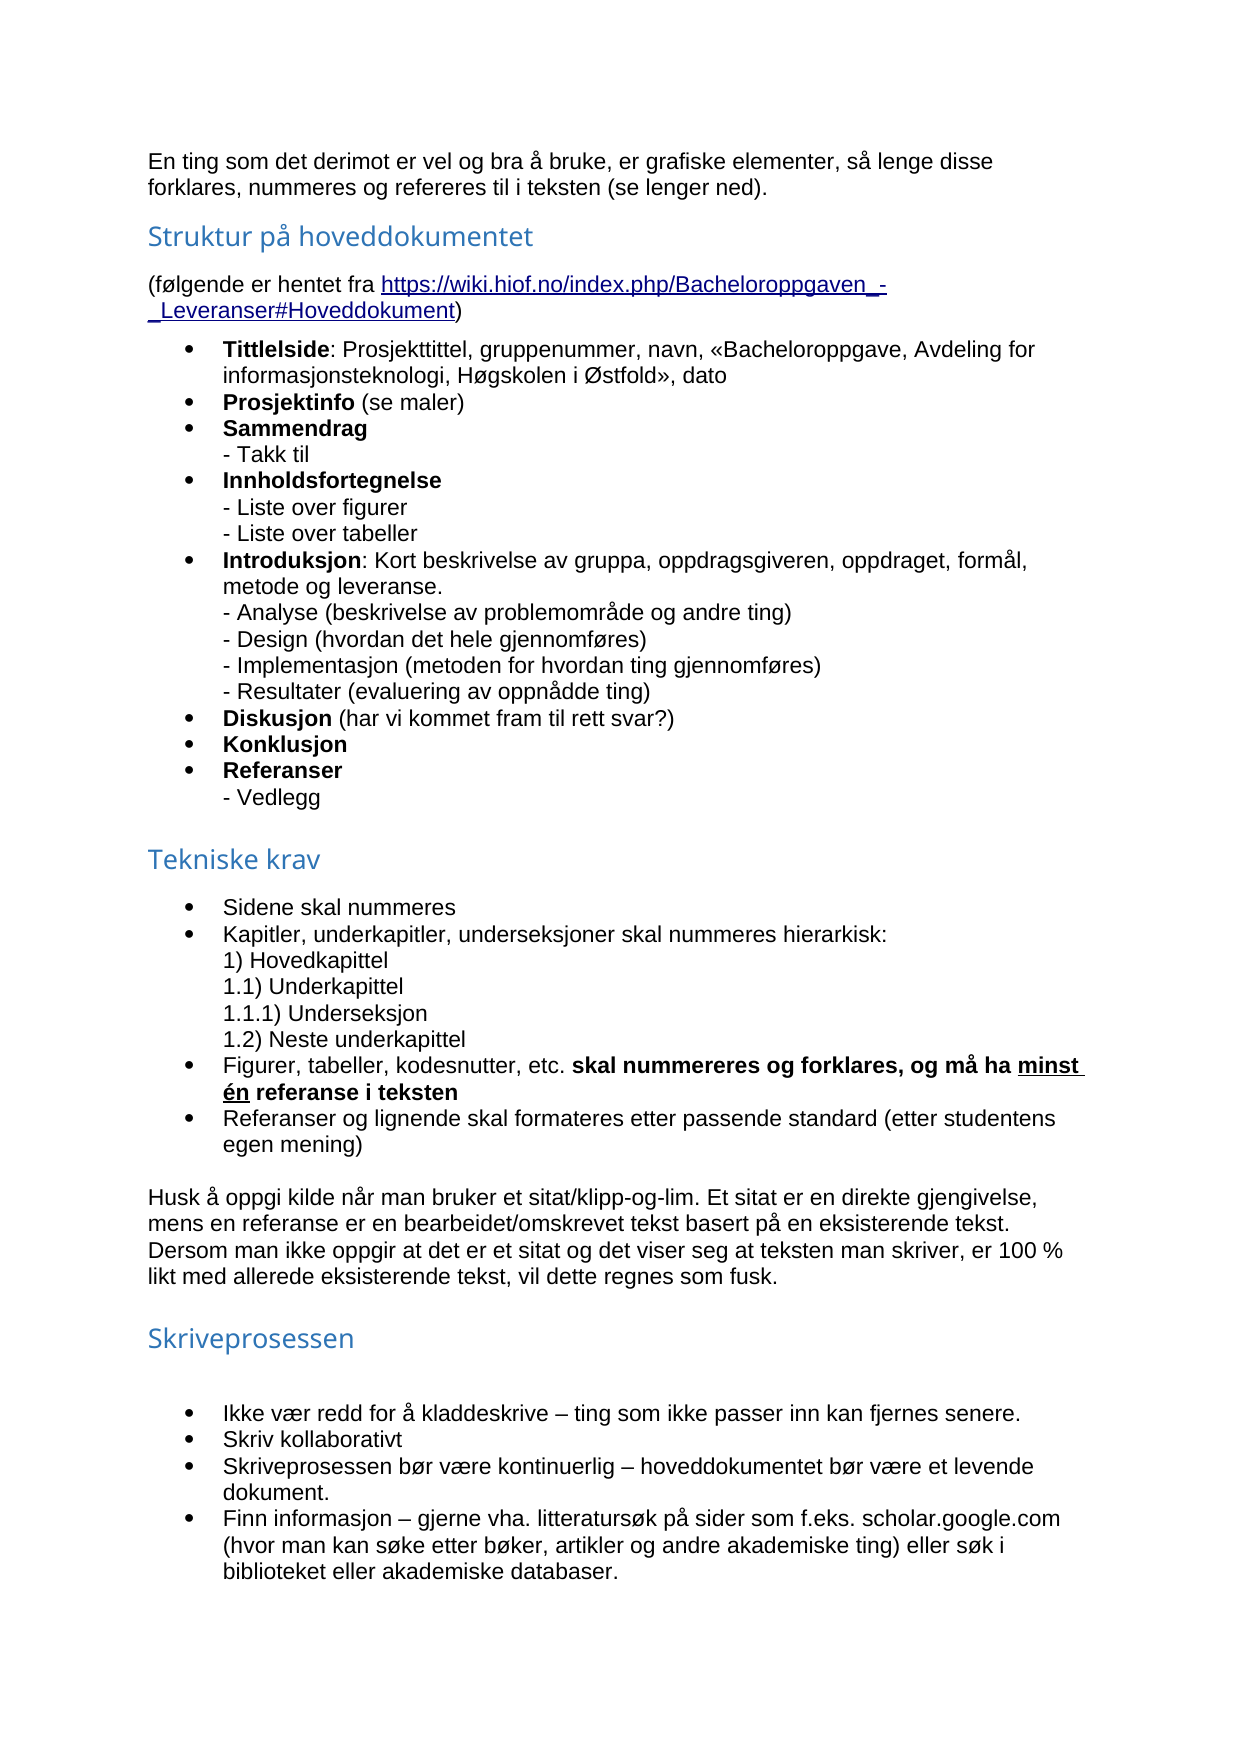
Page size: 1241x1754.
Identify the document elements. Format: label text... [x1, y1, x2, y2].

text Husk å oppgi kilde når man bruker et sitat/klipp-og-lim. Et sitat er en direkte gjengivelse, mens en referanse er en bearbeidet/omskrevet tekst basert på en eksisterende tekst. Dersom man ikke oppgir at det er et sitat og det viser seg at teksten man skriver, er 100 % likt med allerede eksisterende tekst, vil dette regnes som fusk. [148, 1184, 1093, 1289]
list Skriveprosessen bør være kontinuerlig – hoveddokumentet bør være et levende dokument. [185, 1453, 1093, 1505]
list Kapitler, underkapitler, underseksjoner skal nummeres hierarkisk: 1) Hovedkapittel 1.1) Underkapittel 1.1.1) Underseksjon 1.2) Neste underkapittel [185, 921, 1093, 1052]
list Sammendrag - Takk til [185, 415, 1093, 467]
list Figurer, tabeller, kodesnutter, etc. skal nummereres og forklares, og må ha minst én referanse i teksten [185, 1052, 1093, 1105]
list Konklusjon [185, 731, 1093, 757]
text En ting som det derimot er vel og bra å bruke, er grafiske elementer, så lenge disse forklares, nummeres og refereres til i teksten (se lenger ned). [148, 148, 1093, 200]
subtitle Skriveprosessen [148, 1320, 1093, 1357]
list Introduksjon: Kort beskrivelse av gruppa, oppdragsgiveren, oppdraget, formål, metode og leveranse. - Analyse (beskrivelse av problemområde og andre ting) - Design (hvordan det hele gjennomføres) - Implementasjon (metoden for hvordan ting gjennomføres) - Resultater (evaluering av oppnådde ting) [185, 547, 1093, 705]
list Ikke vær redd for å kladdeskrive – ting som ikke passer inn kan fjernes senere. [185, 1400, 1093, 1426]
list Prosjektinfo (se maler) [185, 388, 1093, 415]
text (følgende er hentet fra https://wiki.hiof.no/index.php/Bacheloroppgaven_-_Leveranser#Hoveddokument) [148, 271, 1093, 323]
list Sidene skal nummeres [185, 894, 1093, 921]
list Tittlelside: Prosjekttittel, gruppenummer, navn, «Bacheloroppgave, Avdeling for informasjonsteknologi, Høgskolen i Østfold», dato [185, 336, 1093, 388]
list Innholdsfortegnelse - Liste over figurer - Liste over tabeller [185, 467, 1093, 547]
list Referanser og lignende skal formateres etter passende standard (etter studentens egen mening) [185, 1105, 1093, 1158]
list Diskusjon (har vi kommet fram til rett svar?) [185, 705, 1093, 731]
list Skriv kollaborativt [185, 1426, 1093, 1453]
list Referanser - Vedlegg [185, 757, 1093, 810]
subtitle Struktur på hoveddokumentet [148, 217, 1093, 254]
list Finn informasjon – gjerne vha. litteratursøk på sider som f.eks. scholar.google.com (hvor man kan søke etter bøker, artikler og andre akademiske ting) eller søk i biblioteket eller akademiske databaser. [185, 1505, 1093, 1584]
subtitle Tekniske krav [148, 841, 1093, 877]
